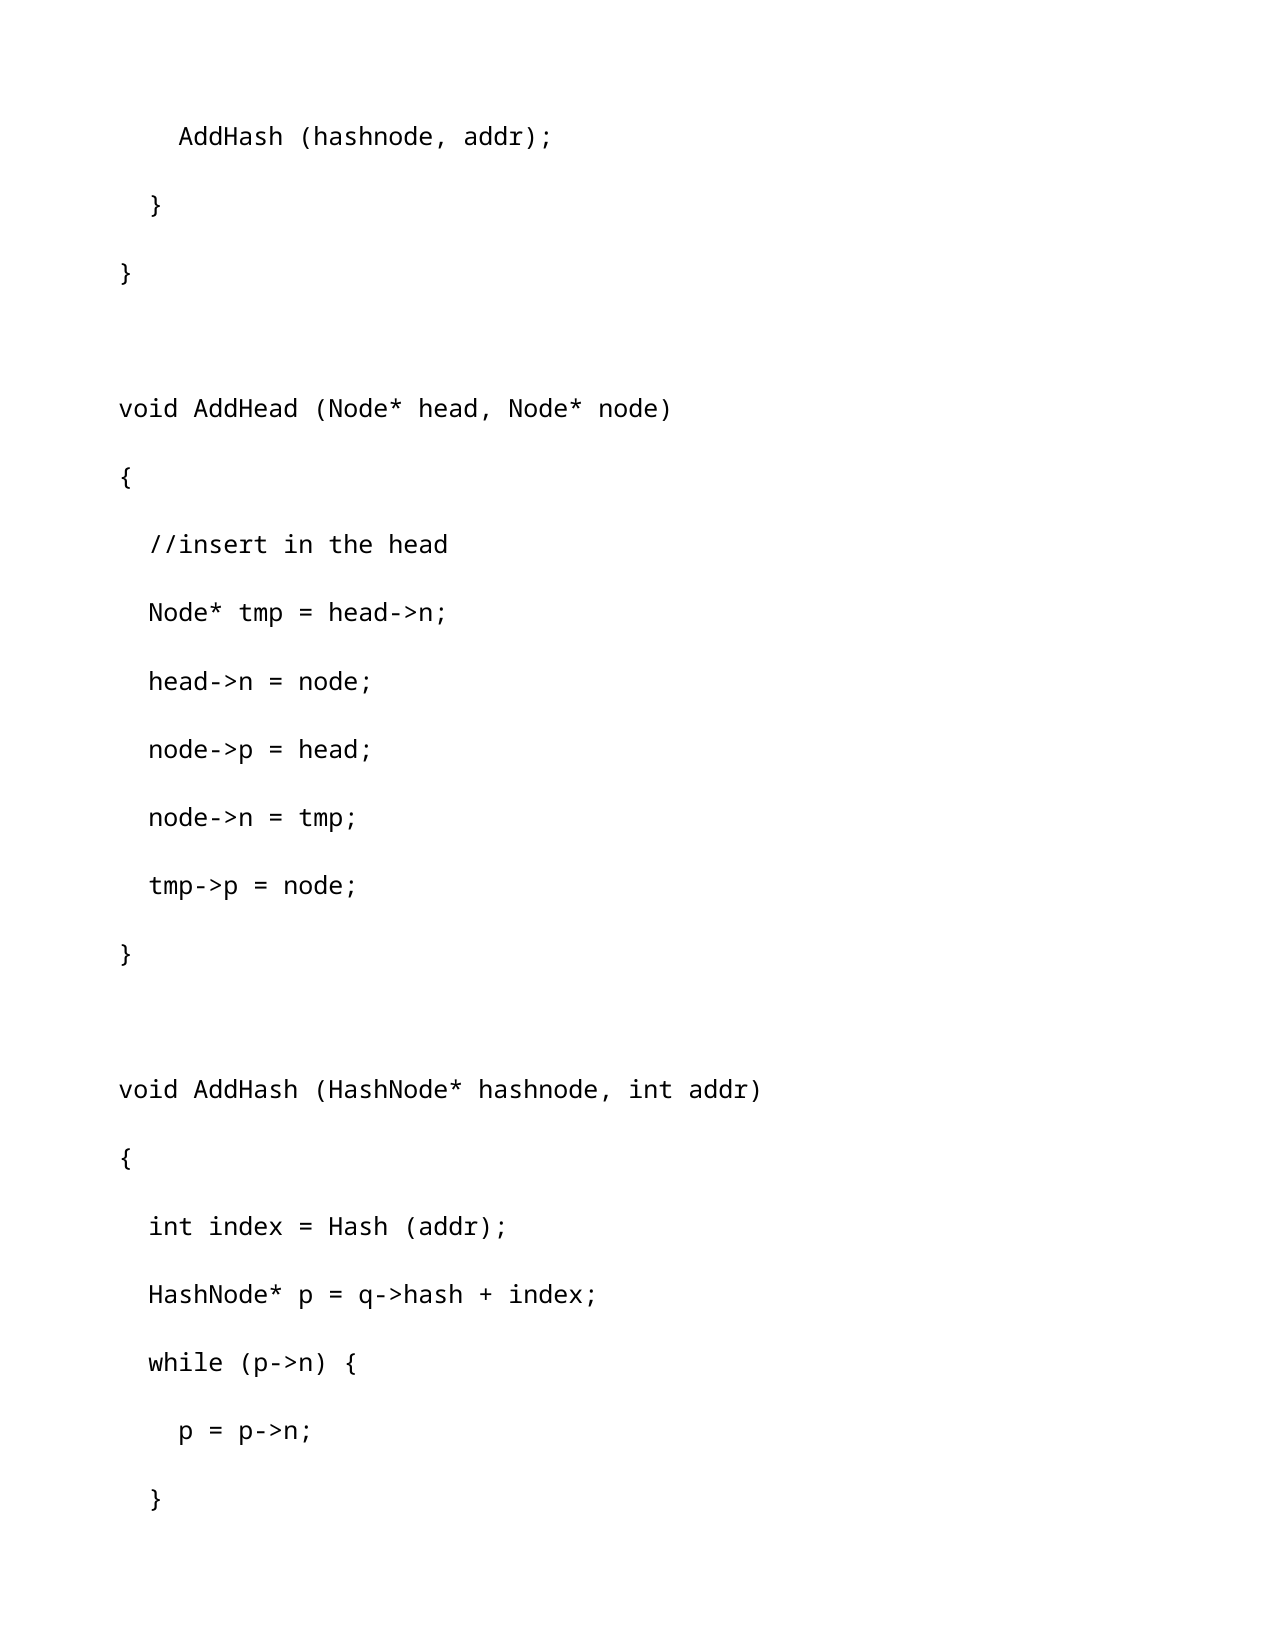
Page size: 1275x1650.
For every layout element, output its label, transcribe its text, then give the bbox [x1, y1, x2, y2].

text HashNode* p = q->hash + index; [118, 1276, 1157, 1310]
text int index = Hash (addr); [118, 1208, 1157, 1242]
text //insert in the head [118, 527, 1157, 561]
text { [118, 1140, 1157, 1174]
text } [118, 186, 1157, 220]
text Node* tmp = head->n; [118, 595, 1157, 629]
text node->n = tmp; [118, 799, 1157, 833]
text } [118, 1481, 1157, 1515]
text { [118, 459, 1157, 493]
text AddHash (hashnode, addr); [118, 118, 1157, 152]
text void AddHash (HashNode* hashnode, int addr) [118, 1072, 1157, 1106]
text } [118, 936, 1157, 970]
text p = p->n; [118, 1412, 1157, 1447]
text while (p->n) { [118, 1344, 1157, 1378]
text void AddHead (Node* head, Node* node) [118, 391, 1157, 425]
text node->p = head; [118, 731, 1157, 765]
text tmp->p = node; [118, 867, 1157, 902]
text } [118, 254, 1157, 288]
text head->n = node; [118, 663, 1157, 697]
